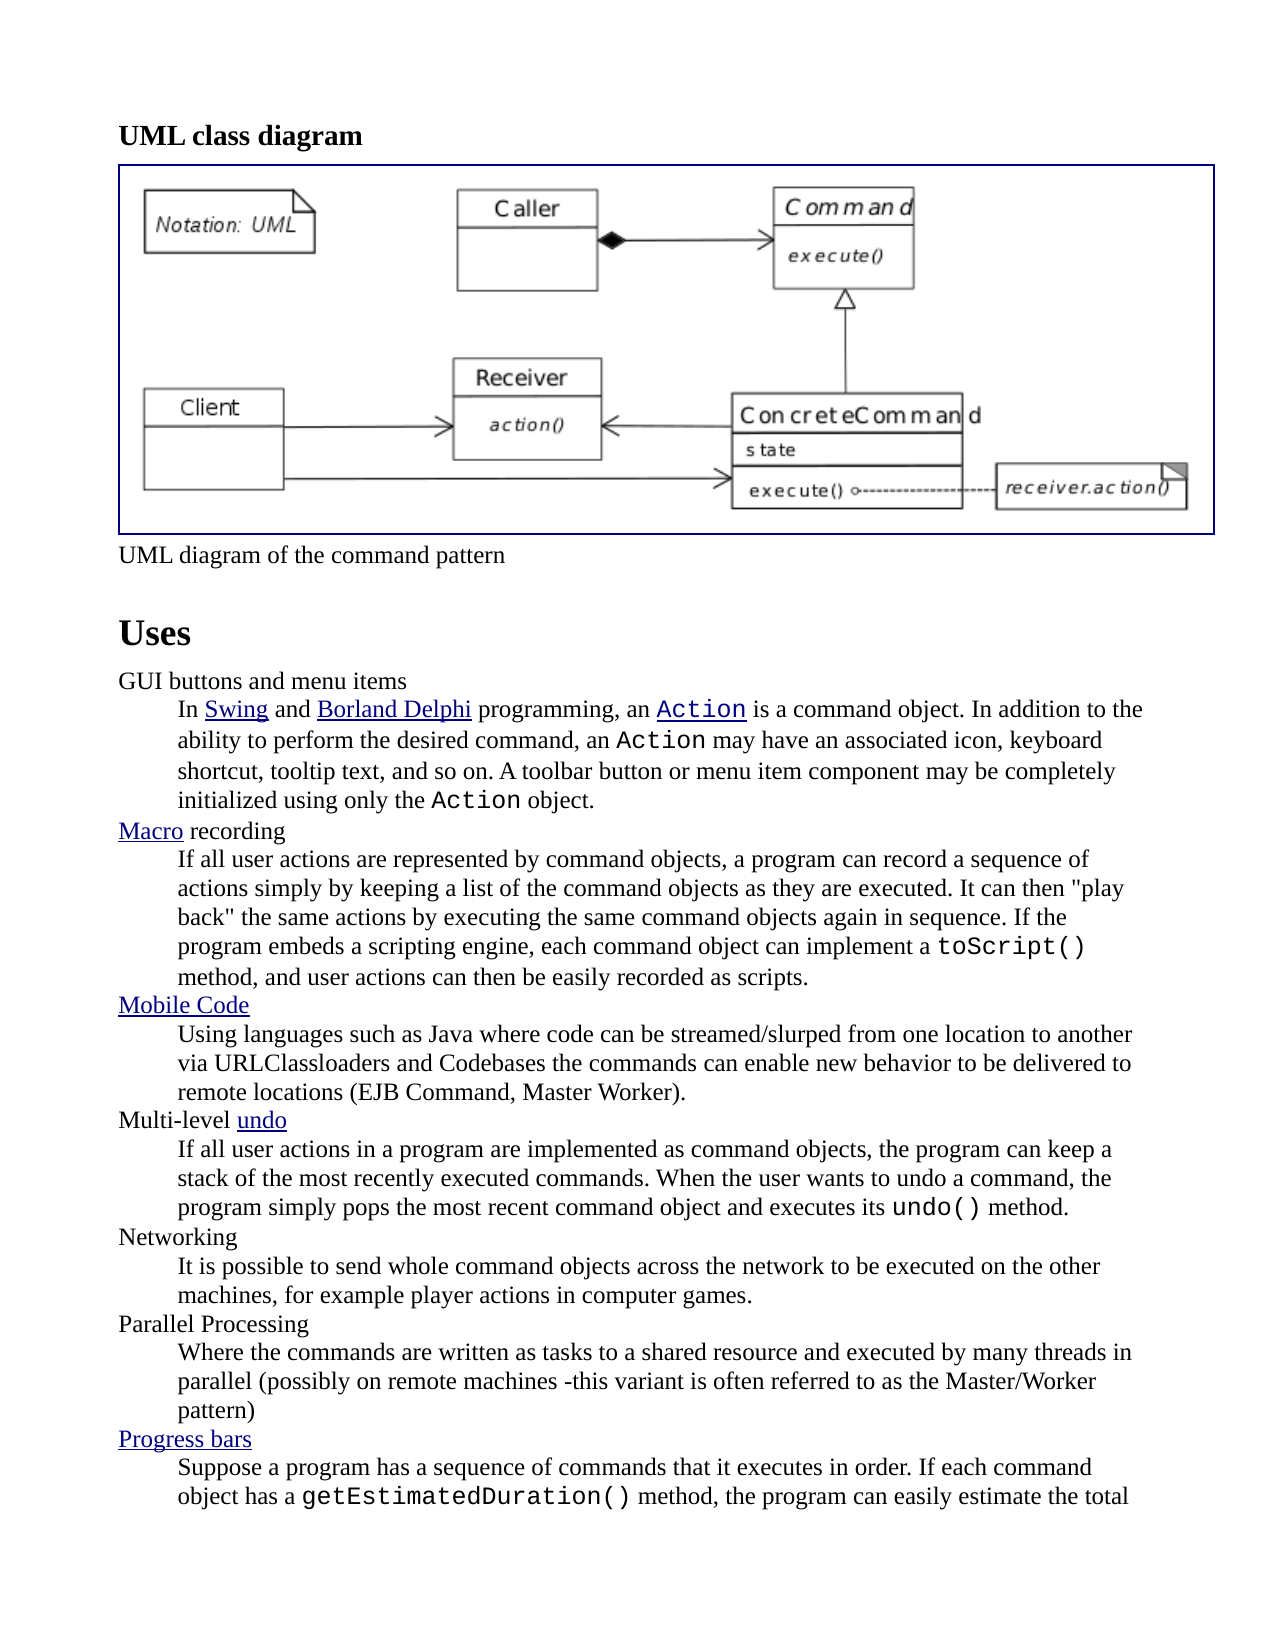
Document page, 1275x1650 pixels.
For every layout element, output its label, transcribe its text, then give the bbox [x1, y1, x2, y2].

text UML diagram of the command pattern [118, 540, 1157, 569]
list In Swing and Borland Delphi programming, an Action is a command object. In addition to the ability to perform the desired command, an Action may have an associated icon, keyboard shortcut, tooltip text, and so on. A toolbar button or menu item component may be completely initialized using only the Action object. [177, 694, 1157, 816]
subtitle Multi-level undo [118, 1105, 1157, 1134]
subtitle Networking [118, 1222, 1157, 1251]
subtitle Mobile Code [118, 990, 1157, 1019]
subtitle Progress bars [118, 1424, 1157, 1452]
picture [120, 166, 1213, 533]
subtitle UML class diagram [118, 118, 1157, 152]
subtitle Uses [118, 610, 1157, 653]
subtitle Parallel Processing [118, 1309, 1157, 1337]
list If all user actions are represented by command objects, a program can record a sequence of actions simply by keeping a list of the command objects as they are executed. It can then "play back" the same actions by executing the same command objects again in sequence. If the program embeds a scripting engine, each command object can implement a toScript() method, and user actions can then be easily recorded as scripts. [177, 844, 1157, 990]
list Suppose a program has a sequence of commands that it executes in order. If each command object has a getEstimatedDuration() method, the program can easily estimate the total [177, 1452, 1157, 1512]
list Using languages such as Java where code can be streamed/slurped from one location to another via URLClassloaders and Codebases the commands can enable new behavior to be delivered to remote locations (EJB Command, Master Worker). [177, 1019, 1157, 1105]
subtitle Macro recording [118, 816, 1157, 844]
list It is possible to send whole command objects across the network to be executed on the other machines, for example player actions in computer games. [177, 1251, 1157, 1309]
list Where the commands are written as tasks to a shared resource and executed by many threads in parallel (possibly on remote machines -this variant is often referred to as the Master/Worker pattern) [177, 1337, 1157, 1424]
subtitle GUI buttons and menu items [118, 666, 1157, 694]
list If all user actions in a program are implemented as command objects, the program can keep a stack of the most recently executed commands. When the user wants to undo a command, the program simply pops the most recent command object and executes its undo() method. [177, 1134, 1157, 1222]
